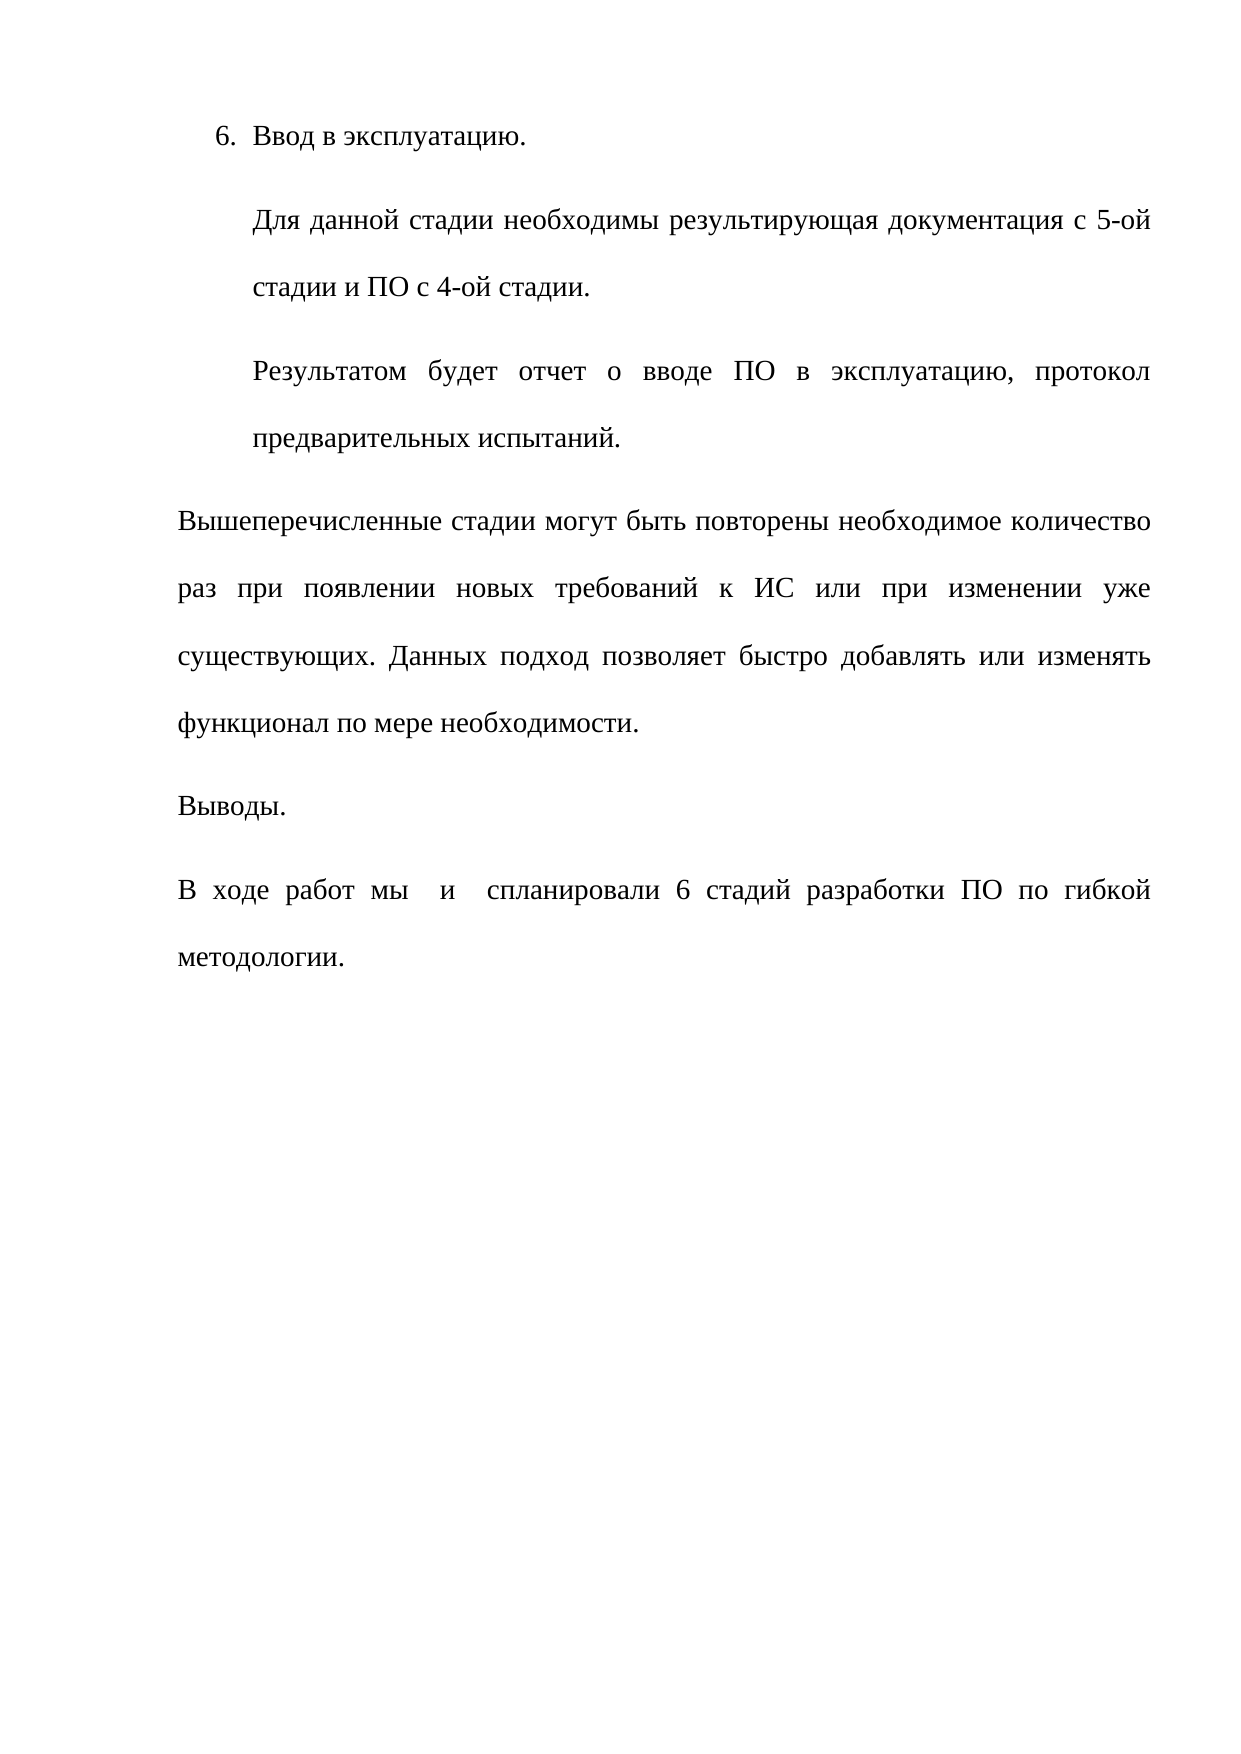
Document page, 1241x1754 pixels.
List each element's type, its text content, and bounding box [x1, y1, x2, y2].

text Выводы. [177, 788, 1152, 822]
list Результатом будет отчет о вводе ПО в эксплуатацию, протокол предварительных испытаний. [215, 353, 1152, 453]
text В ходе работ мы и спланировали 6 стадий разработки ПО по гибкой методологии. [177, 872, 1152, 973]
list Ввод в эксплуатацию. [215, 118, 1152, 152]
text Вышеперечисленные стадии могут быть повторены необходимое количество раз при появлении новых требований к ИС или при изменении уже существующих. Данных подход позволяет быстро добавлять или изменять функционал по мере необходимости. [177, 503, 1152, 738]
list Для данной стадии необходимы результирующая документация с 5-ой стадии и ПО с 4-ой стадии. [215, 202, 1152, 302]
